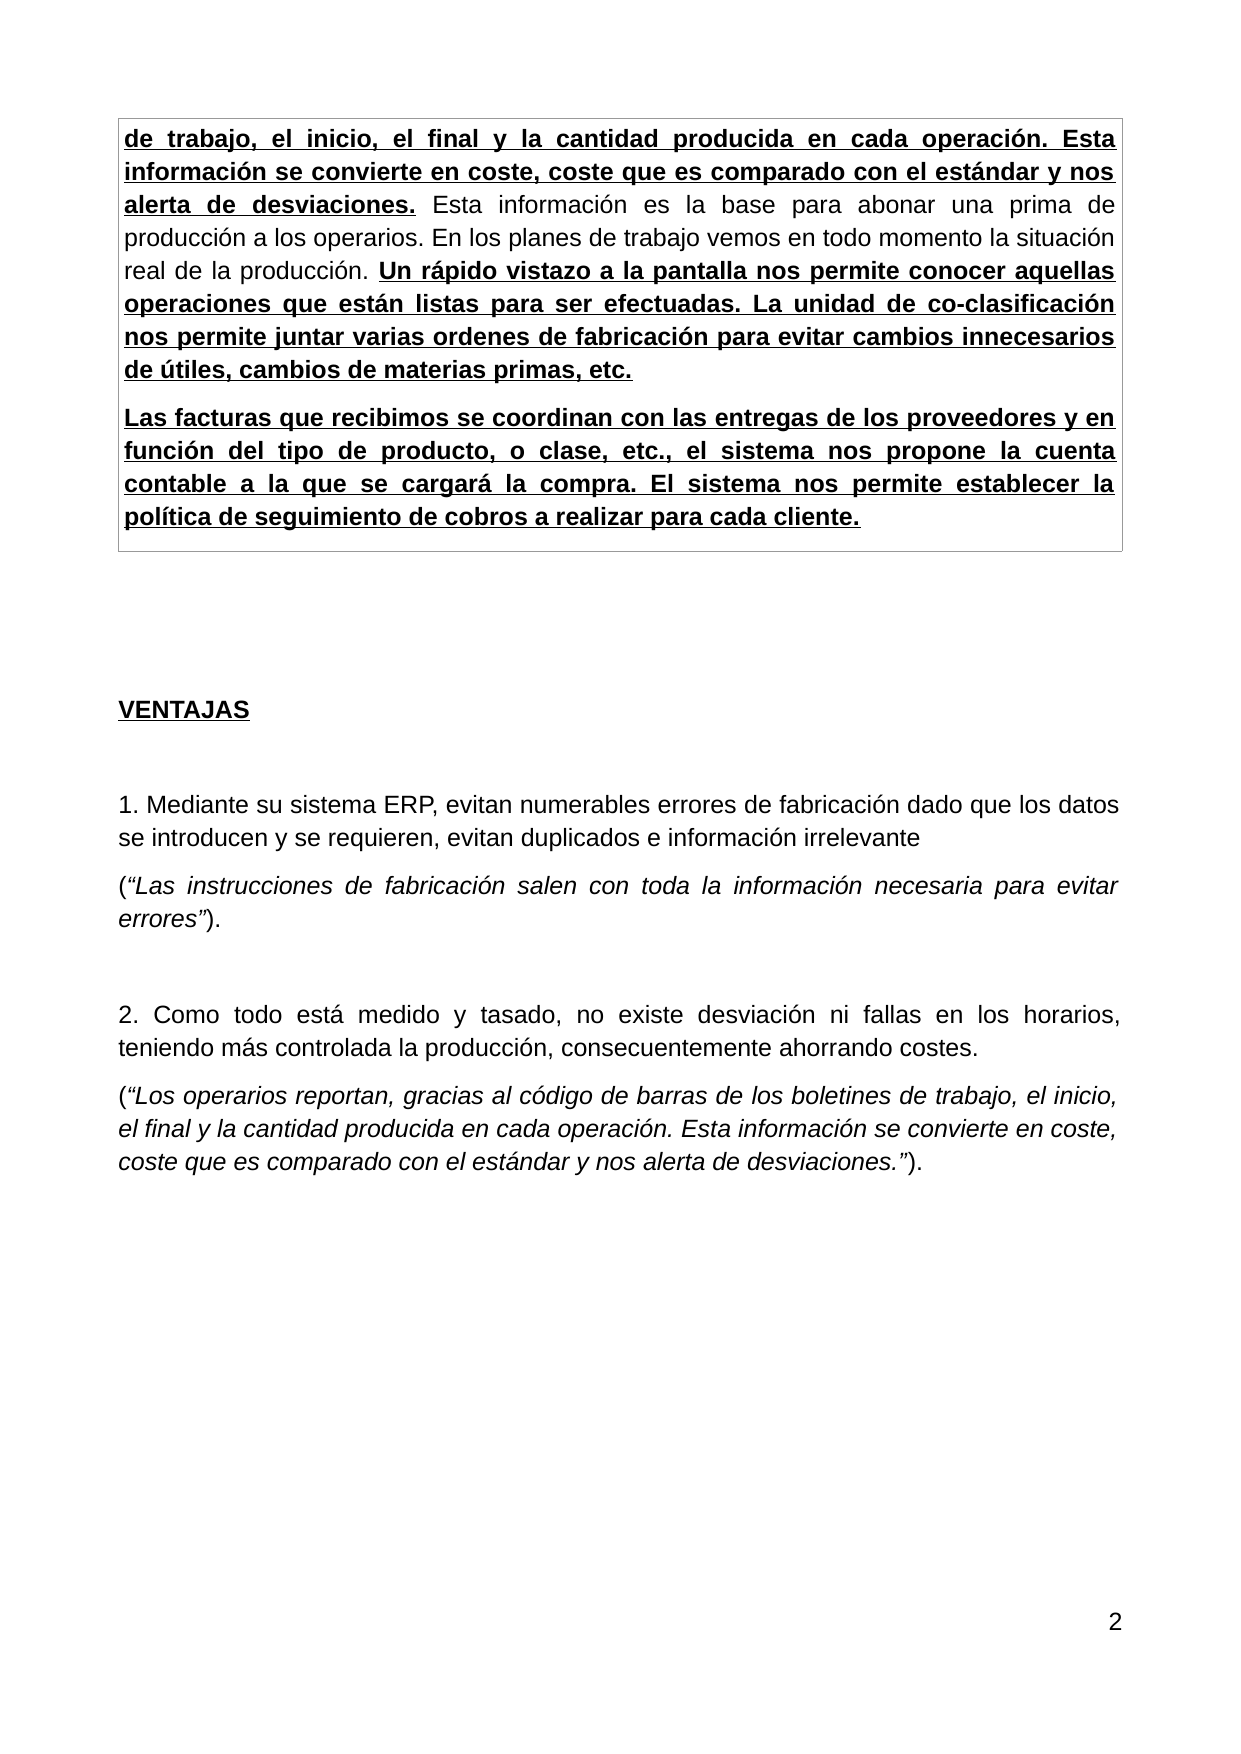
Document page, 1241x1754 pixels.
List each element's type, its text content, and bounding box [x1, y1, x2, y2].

text (“Las instrucciones de fabricación salen con toda la información necesaria para evitar errores”). [118, 871, 1122, 933]
text 1. Mediante su sistema ERP, evitan numerables errores de fabricación dado que los datos se introducen y se requieren, evitan duplicados e información irrelevante [118, 790, 1122, 852]
text 2. Como todo está medido y tasado, no existe desviación ni fallas en los horarios, teniendo más controlada la producción, consecuentemente ahorrando costes. [118, 1000, 1122, 1062]
text VENTAJAS [118, 695, 1122, 723]
text (“Los operarios reportan, gracias al código de barras de los boletines de trabajo, el inicio, el final y la cantidad producida en cada operación. Esta información se convierte en coste, coste que es comparado con el estándar y nos alerta de desviaciones.”). [118, 1081, 1122, 1176]
table_cell de trabajo, el inicio, el final y la cantidad producida en cada operación. Esta información se convierte en coste, coste que es comparado con el estándar y nos alerta de desviaciones. Esta información es la base para abonar una prima de producción a los operarios. En los planes de trabajo vemos en todo momento la situación real de la producción. Un rápido vistazo a la pantalla nos permite conocer aquellas operaciones que están listas para ser efectuadas. La unidad de co-clasificación nos permite juntar varias ordenes de fabricación para evitar cambios innecesarios de útiles, cambios de materias primas, etc. Las facturas que recibimos se coordinan con las entregas de los proveedores y en función del tipo de producto, o clase, etc., el sistema nos propone la cuenta contable a la que se cargará la compra. El sistema nos permite establecer la política de seguimiento de cobros a realizar para cada cliente. [119, 119, 1122, 551]
